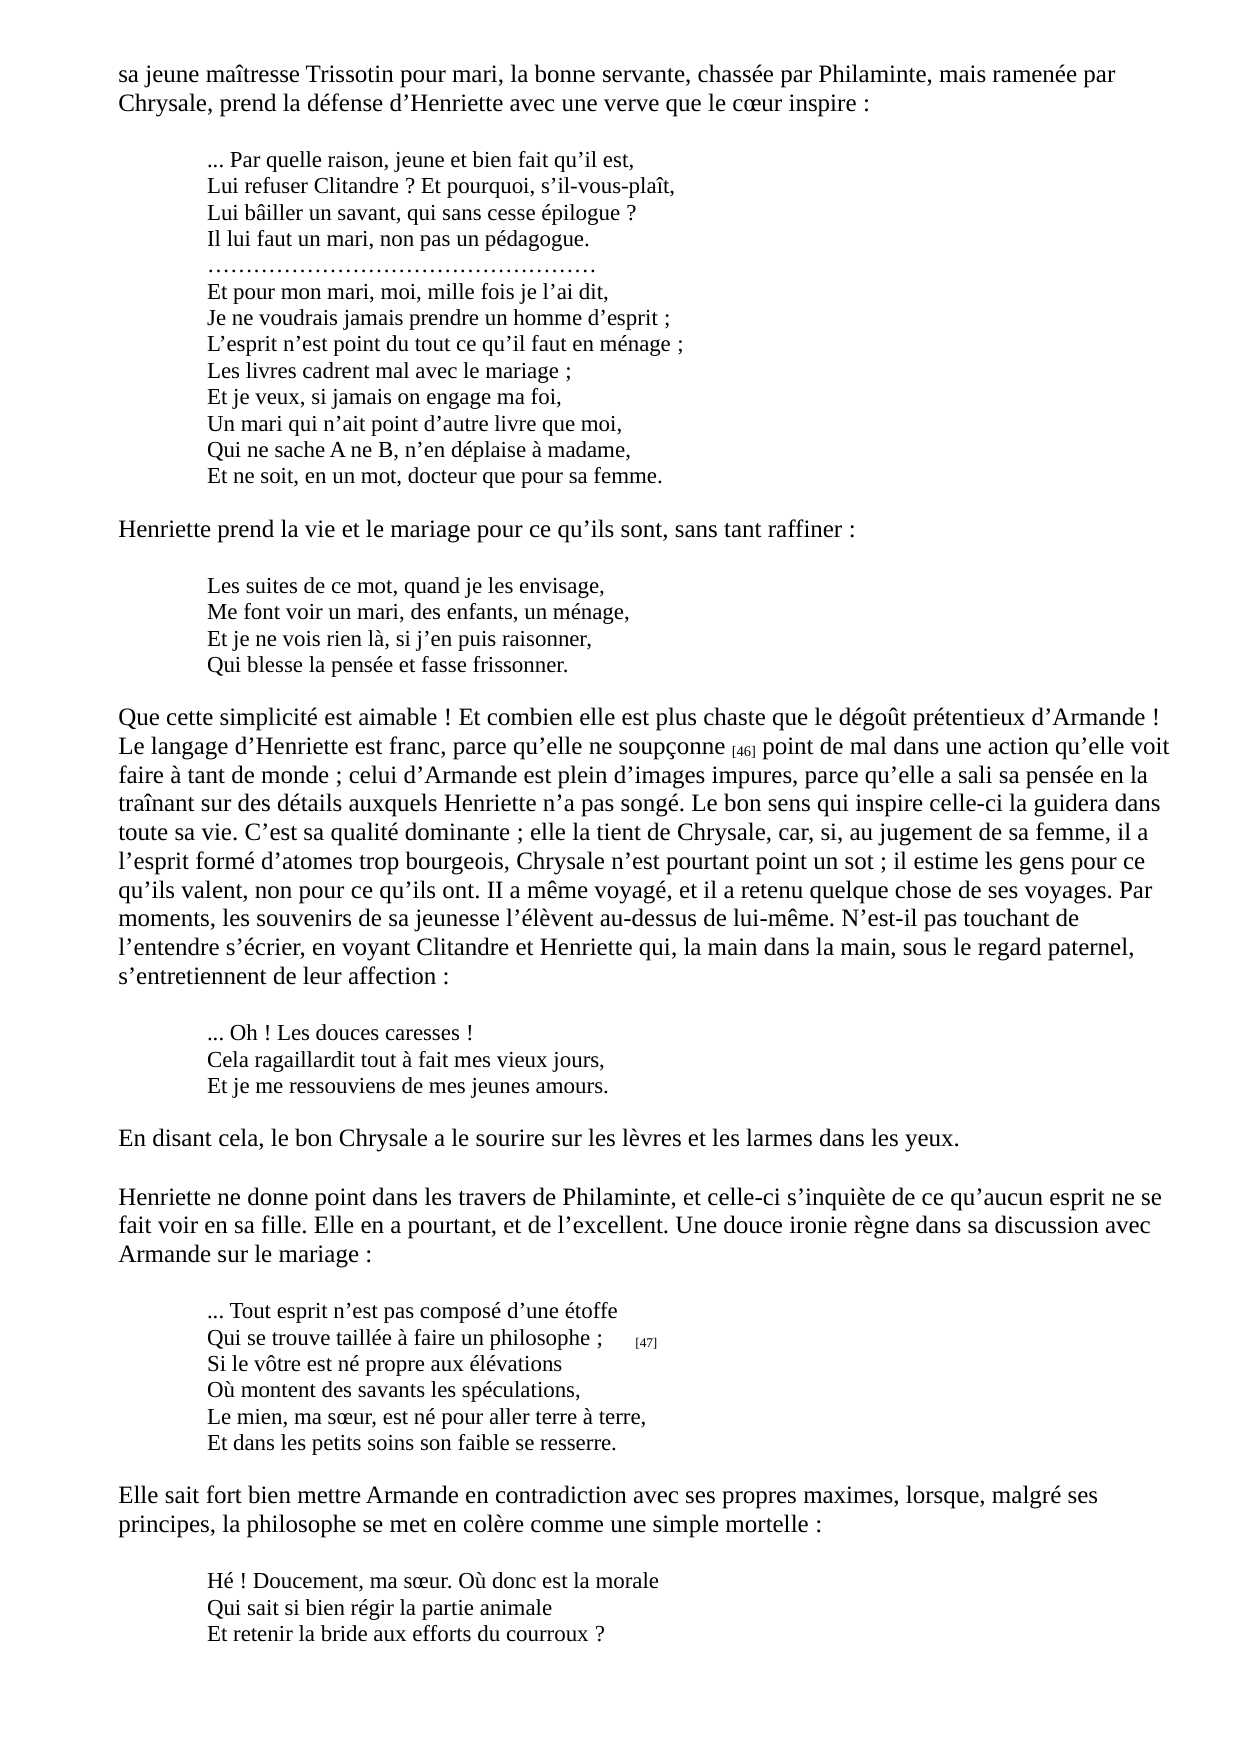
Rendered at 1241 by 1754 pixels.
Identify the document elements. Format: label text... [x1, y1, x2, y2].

text Les suites de ce mot, quand je les envisage, [207, 572, 1181, 598]
text Un mari qui n’ait point d’autre livre que moi, [207, 409, 1181, 436]
text Si le vôtre est né propre aux élévations [207, 1350, 1181, 1376]
text Et retenir la bride aux efforts du courroux ? [207, 1620, 1181, 1646]
text Et je ne vois rien là, si j’en puis raisonner, [207, 624, 1181, 651]
text Et ne soit, en un mot, docteur que pour sa femme. [207, 462, 1181, 489]
text Je ne voudrais jamais prendre un homme d’esprit ; [207, 304, 1181, 331]
text Elle sait fort bien mettre Armande en contradiction avec ses propres maximes, lorsque, malgré ses principes, la philosophe se met en colère comme une simple mortelle : [118, 1480, 1181, 1538]
text Me font voir un mari, des enfants, un ménage, [207, 598, 1181, 624]
text Qui sait si bien régir la partie animale [207, 1594, 1181, 1620]
text ... Tout esprit n’est pas composé d’une étoffe [207, 1297, 1181, 1324]
text Qui se trouve taillée à faire un philosophe ; [47] [207, 1324, 1181, 1350]
text Qui ne sache A ne B, n’en déplaise à madame, [207, 436, 1181, 462]
text …………………………………………… [207, 251, 1181, 278]
text Et je veux, si jamais on engage ma foi, [207, 383, 1181, 409]
text Et pour mon mari, moi, mille fois je l’ai dit, [207, 278, 1181, 304]
text L’esprit n’est point du tout ce qu’il faut en ménage ; [207, 331, 1181, 357]
text Henriette prend la vie et le mariage pour ce qu’ils sont, sans tant raffiner : [118, 514, 1181, 542]
text sa jeune maîtresse Trissotin pour mari, la bonne servante, chassée par Philaminte, mais ramenée par Chrysale, prend la défense d’Henriette avec une verve que le cœur inspire : [118, 59, 1181, 117]
text Et dans les petits soins son faible se resserre. [207, 1429, 1181, 1455]
text Lui refuser Clitandre ? Et pourquoi, s’il-vous-plaît, [207, 172, 1181, 199]
text Le mien, ma sœur, est né pour aller terre à terre, [207, 1403, 1181, 1429]
text Et je me ressouviens de mes jeunes amours. [207, 1072, 1181, 1098]
text Henriette ne donne point dans les travers de Philaminte, et celle-ci s’inquiète de ce qu’aucun esprit ne se fait voir en sa fille. Elle en a pourtant, et de l’excellent. Une douce ironie règne dans sa discussion avec Armande sur le mariage : [118, 1182, 1181, 1268]
text En disant cela, le bon Chrysale a le sourire sur les lèvres et les larmes dans les yeux. [118, 1123, 1181, 1152]
text Cela ragaillardit tout à fait mes vieux jours, [207, 1046, 1181, 1072]
text ... Par quelle raison, jeune et bien fait qu’il est, [207, 146, 1181, 172]
text Que cette simplicité est aimable ! Et combien elle est plus chaste que le dégoût prétentieux d’Armande ! Le langage d’Henriette est franc, parce qu’elle ne soupçonne [46] point de mal dans une action qu’elle voit faire à tant de monde ; celui d’Armande est plein d’images impures, parce qu’elle a sali sa pensée en la traînant sur des détails auxquels Henriette n’a pas songé. Le bon sens qui inspire celle-ci la guidera dans toute sa vie. C’est sa qualité dominante ; elle la tient de Chrysale, car, si, au jugement de sa femme, il a l’esprit formé d’atomes trop bourgeois, Chrysale n’est pourtant point un sot ; il estime les gens pour ce qu’ils valent, non pour ce qu’ils ont. II a même voyagé, et il a retenu quelque chose de ses voyages. Par moments, les souvenirs de sa jeunesse l’élèvent au-dessus de lui-même. N’est-il pas touchant de l’entendre s’écrier, en voyant Clitandre et Henriette qui, la main dans la main, sous le regard paternel, s’entretiennent de leur affection : [118, 702, 1181, 990]
text ... Oh ! Les douces caresses ! [207, 1019, 1181, 1046]
text Il lui faut un mari, non pas un pédagogue. [207, 225, 1181, 251]
text Hé ! Doucement, ma sœur. Où donc est la morale [207, 1567, 1181, 1594]
text Où montent des savants les spéculations, [207, 1376, 1181, 1403]
text Qui blesse la pensée et fasse frissonner. [207, 651, 1181, 677]
text Lui bâiller un savant, qui sans cesse épilogue ? [207, 199, 1181, 225]
text Les livres cadrent mal avec le mariage ; [207, 357, 1181, 383]
